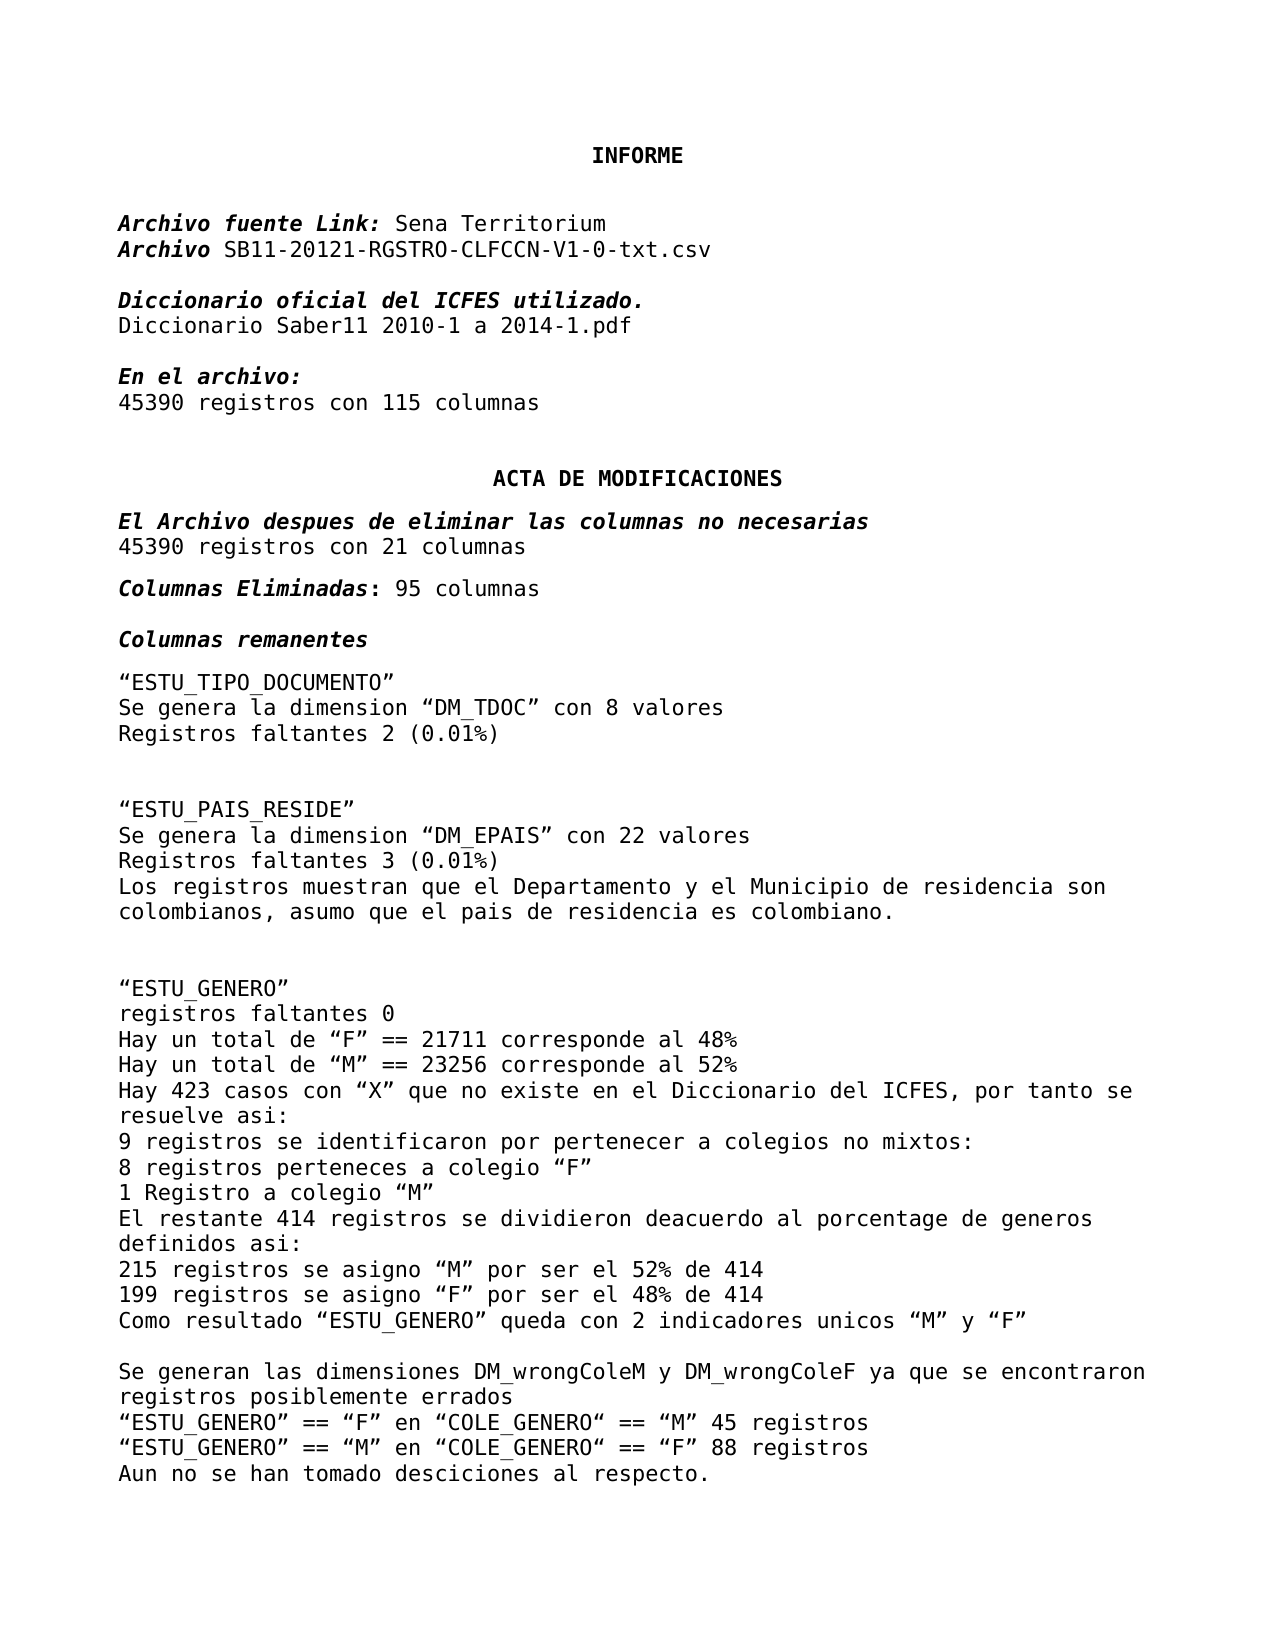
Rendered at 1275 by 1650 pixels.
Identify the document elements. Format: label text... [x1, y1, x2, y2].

list Diccionario oficial del ICFES utilizado. [118, 288, 1157, 313]
text Hay un total de “M” == 23256 corresponde al 52% [118, 1052, 1157, 1078]
text El restante 414 registros se dividieron deacuerdo al porcentage de generos definidos asi: [118, 1206, 1157, 1257]
text Los registros muestran que el Departamento y el Municipio de residencia son colombianos, asumo que el pais de residencia es colombiano. [118, 874, 1157, 925]
list En el archivo: [118, 364, 1157, 390]
text Se genera la dimension “DM_EPAIS” con 22 valores [118, 823, 1157, 848]
text “ESTU_TIPO_DOCUMENTO” [118, 670, 1157, 695]
list Columnas remanentes [118, 627, 1157, 653]
text Registros faltantes 3 (0.01%) [118, 848, 1157, 874]
text 9 registros se identificaron por pertenecer a colegios no mixtos: [118, 1129, 1157, 1154]
text Archivo SB11-20121-RGSTRO-CLFCCN-V1-0-txt.csv [118, 237, 1157, 262]
text Como resultado “ESTU_GENERO” queda con 2 indicadores unicos “M” y “F” [118, 1308, 1157, 1333]
text “ESTU_GENERO” [118, 976, 1157, 1001]
text “ESTU_GENERO” == “M” en “COLE_GENERO“ == “F” 88 registros [118, 1435, 1157, 1461]
text Aun no se han tomado desciciones al respecto. [118, 1461, 1157, 1486]
text “ESTU_PAIS_RESIDE” [118, 797, 1157, 823]
text 1 Registro a colegio “M” [118, 1180, 1157, 1206]
text Se genera la dimension “DM_TDOC” con 8 valores [118, 695, 1157, 721]
text Registros faltantes 2 (0.01%) [118, 721, 1157, 746]
text Columnas Eliminadas: 95 columnas [118, 576, 1157, 602]
text registros faltantes 0 [118, 1001, 1157, 1027]
text Hay un total de “F” == 21711 corresponde al 48% [118, 1027, 1157, 1052]
list 45390 registros con 21 columnas [118, 534, 1157, 560]
text Hay 423 casos con “X” que no existe en el Diccionario del ICFES, por tanto se resuelve asi: [118, 1078, 1157, 1129]
list Diccionario Saber11 2010-1 a 2014-1.pdf [118, 313, 1157, 339]
text Se generan las dimensiones DM_wrongColeM y DM_wrongColeF ya que se encontraron registros posiblemente errados [118, 1359, 1157, 1410]
text 8 registros perteneces a colegio “F” [118, 1154, 1157, 1180]
text 215 registros se asigno “M” por ser el 52% de 414 [118, 1257, 1157, 1282]
text El Archivo despues de eliminar las columnas no necesarias [118, 509, 1157, 534]
list INFORME [118, 144, 1157, 169]
list ACTA DE MODIFICACIONES [118, 467, 1157, 492]
list 45390 registros con 115 columnas [118, 390, 1157, 416]
text 199 registros se asigno “F” por ser el 48% de 414 [118, 1282, 1157, 1308]
text Archivo fuente Link: Sena Territorium [118, 211, 1157, 237]
text “ESTU_GENERO” == “F” en “COLE_GENERO“ == “M” 45 registros [118, 1410, 1157, 1435]
